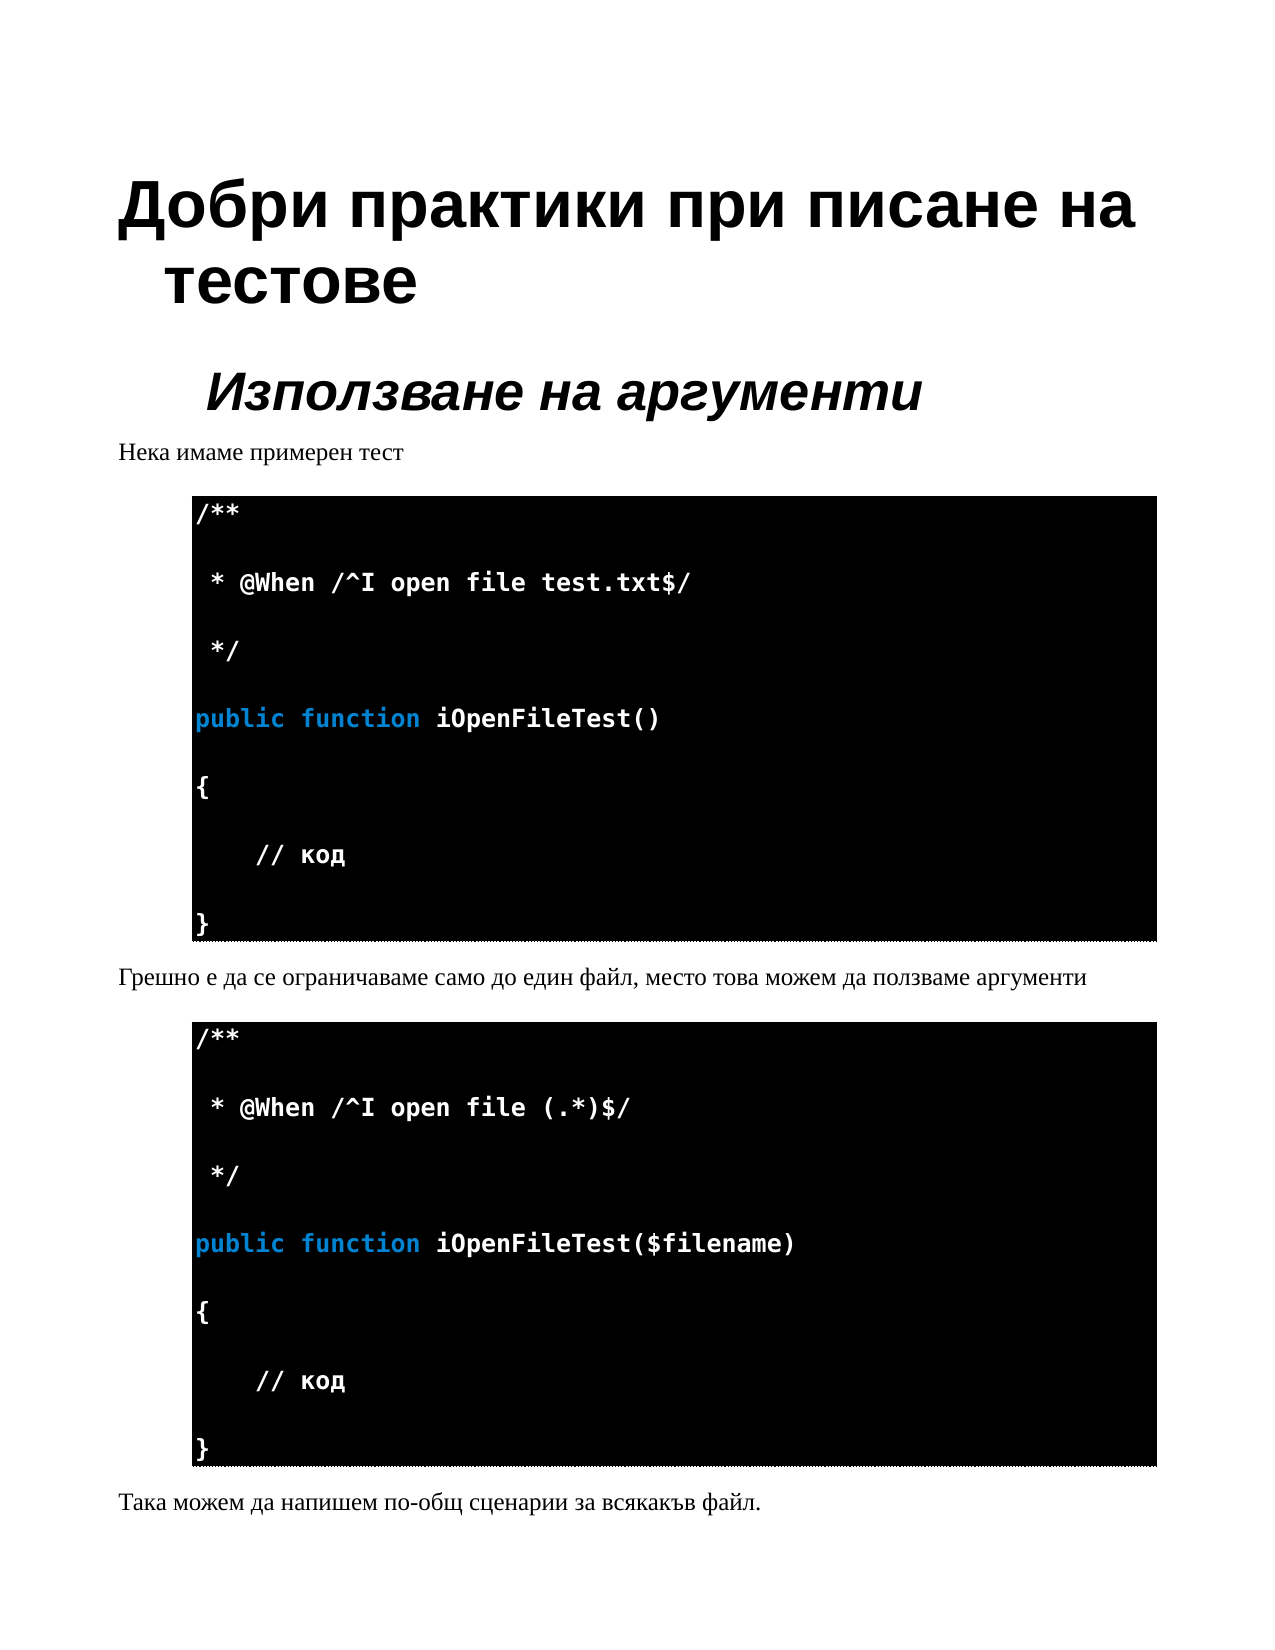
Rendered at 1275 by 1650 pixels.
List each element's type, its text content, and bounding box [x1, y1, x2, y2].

text { [192, 769, 1157, 802]
subtitle Добри практики при писане на тестове [118, 164, 1157, 318]
text /** [192, 1022, 1157, 1054]
text } [192, 906, 1157, 941]
text */ [192, 1158, 1157, 1190]
text public function iOpenFileTest() [192, 701, 1157, 733]
text public function iOpenFileTest($filename) [192, 1226, 1157, 1258]
text Нека имаме примерен тест [118, 437, 1157, 466]
text * @When /^I open file test.txt$/ [192, 565, 1157, 597]
text } [192, 1431, 1157, 1466]
text /** [192, 496, 1157, 529]
text */ [192, 633, 1157, 665]
text * @When /^I open file (.*)$/ [192, 1090, 1157, 1122]
text Грешно е да се ограничаваме само до един файл, место това можем да ползваме аргументи [118, 962, 1157, 991]
text // код [192, 1363, 1157, 1395]
text // код [192, 838, 1157, 870]
subtitle Използване на аргументи [206, 360, 1157, 422]
text { [192, 1294, 1157, 1327]
text Така можем да напишем по-общ сценарии за всякакъв файл. [118, 1487, 1157, 1516]
